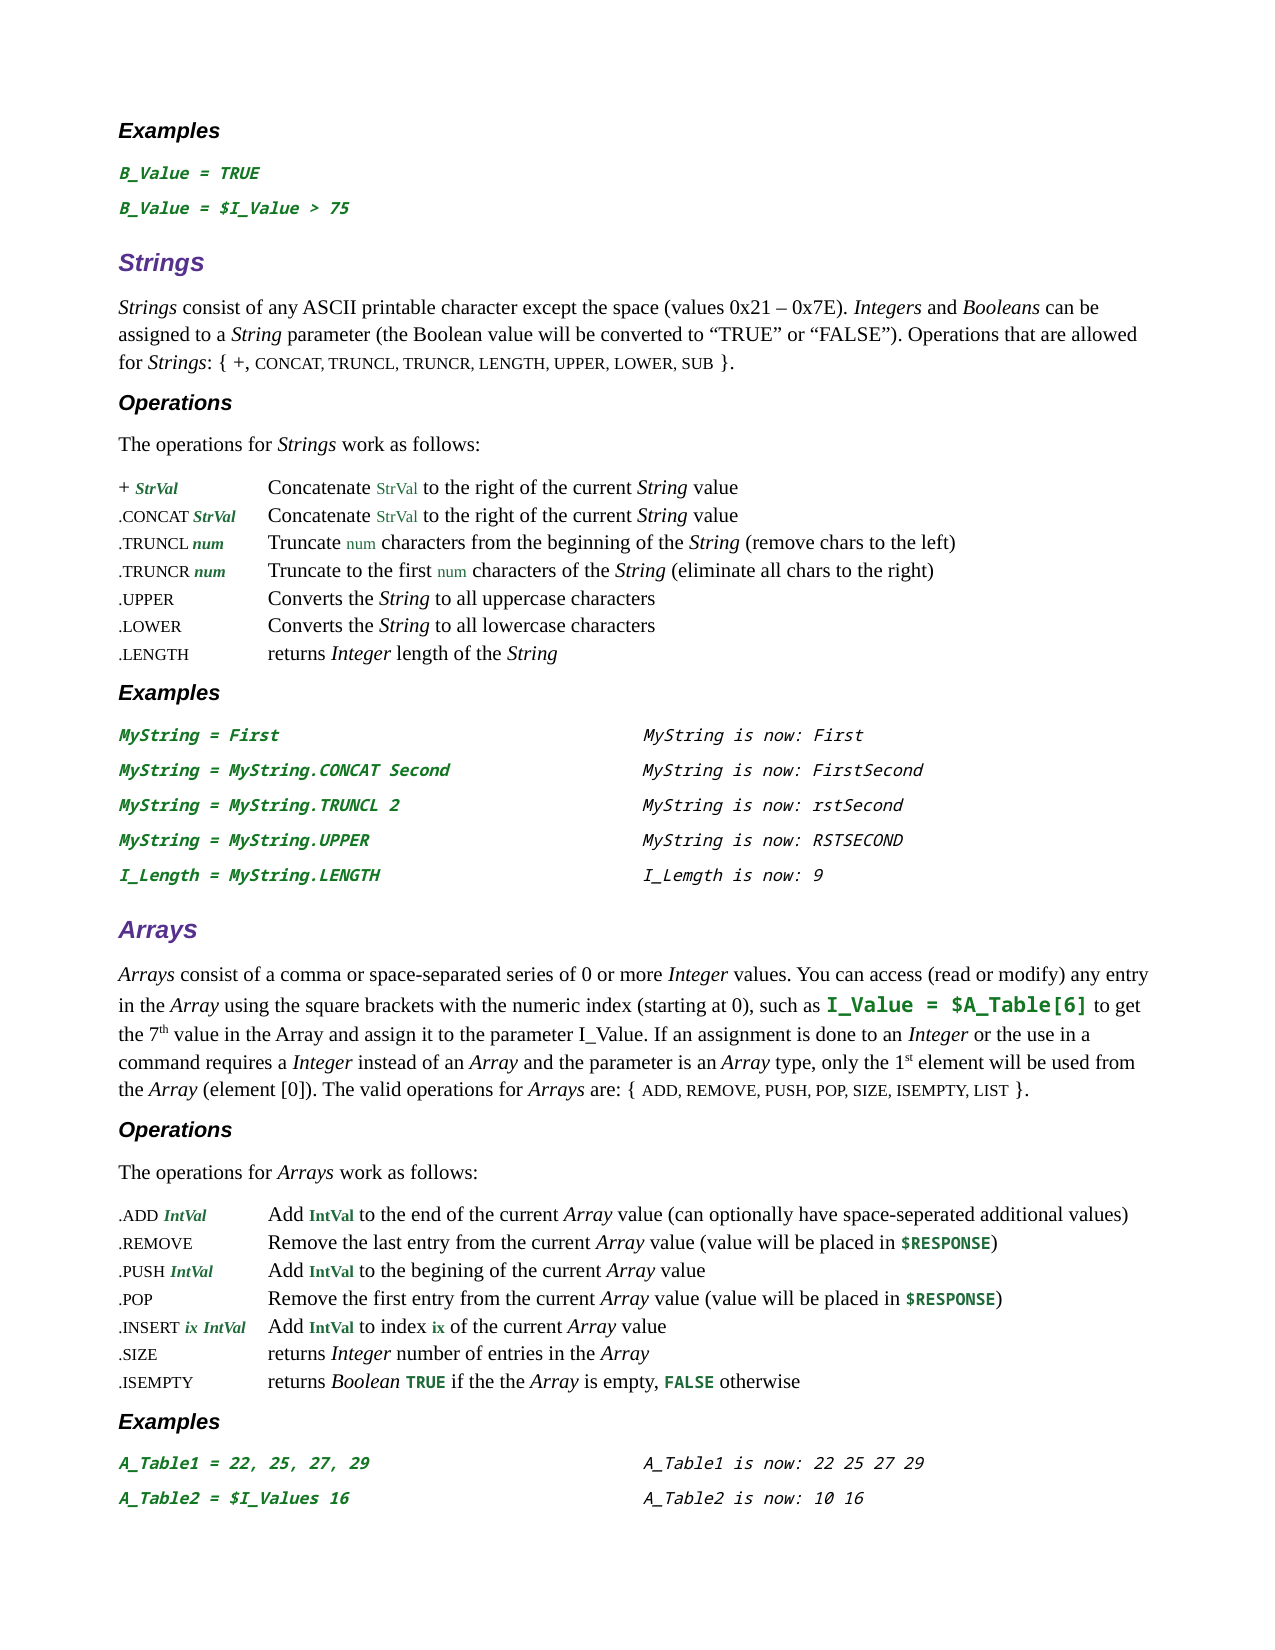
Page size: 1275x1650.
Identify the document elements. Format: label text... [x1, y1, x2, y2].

text A_Table2 = $I_Values 16 A_Table2 is now: 10 16 [118, 1487, 1157, 1509]
text .ADD IntVal Add IntVal to the end of the current Array value (can optionally have space-seperated additional values) [118, 1202, 1157, 1226]
text The operations for Arrays work as follows: [118, 1160, 1157, 1184]
text .UPPER Converts the String to all uppercase characters [118, 585, 1157, 609]
text .REMOVE Remove the last entry from the current Array value (value will be placed in $RESPONSE) [118, 1230, 1157, 1254]
subtitle Strings [118, 246, 1157, 277]
text .LOWER Converts the String to all lowercase characters [118, 613, 1157, 637]
text .INSERT ix IntVal Add IntVal to index ix of the current Array value [118, 1313, 1157, 1338]
subtitle Examples [118, 1409, 1157, 1434]
text I_Length = MyString.LENGTH I_Lemgth is now: 9 [118, 863, 1157, 886]
text MyString = MyString.CONCAT Second MyString is now: FirstSecond [118, 758, 1157, 781]
text .LENGTH returns Integer length of the String [118, 641, 1157, 665]
text The operations for Strings work as follows: [118, 432, 1157, 456]
text .ISEMPTY returns Boolean TRUE if the the Array is empty, FALSE otherwise [118, 1369, 1157, 1393]
text .SIZE returns Integer number of entries in the Array [118, 1341, 1157, 1365]
text MyString = MyString.TRUNCL 2 MyString is now: rstSecond [118, 793, 1157, 816]
text Arrays consist of a comma or space-separated series of 0 or more Integer values. You can access (read or modify) any entry in the Array using the square brackets with the numeric index (starting at 0), such as I_Value = $A_Table[6] to get the 7th value in the Array and assign it to the parameter I_Value. If an assignment is done to an Integer or the use in a command requires a Integer instead of an Array and the parameter is an Array type, only the 1st element will be used from the Array (element [0]). The valid operations for Arrays are: { ADD, REMOVE, PUSH, POP, SIZE, ISEMPTY, LIST }. [118, 962, 1157, 1101]
text .PUSH IntVal Add IntVal to the begining of the current Array value [118, 1258, 1157, 1282]
text Strings consist of any ASCII printable character except the space (values 0x21 – 0x7E). Integers and Booleans can be assigned to a String parameter (the Boolean value will be converted to “TRUE” or “FALSE”). Operations that are allowed for Strings: { +, CONCAT, TRUNCL, TRUNCR, LENGTH, UPPER, LOWER, SUB }. [118, 295, 1157, 374]
subtitle Examples [118, 680, 1157, 705]
subtitle Examples [118, 118, 1157, 143]
subtitle Arrays [118, 913, 1157, 944]
text .TRUNCL num Truncate num characters from the beginning of the String (remove chars to the left) [118, 530, 1157, 554]
text .POP Remove the first entry from the current Array value (value will be placed in $RESPONSE) [118, 1286, 1157, 1310]
text A_Table1 = 22, 25, 27, 29 A_Table1 is now: 22 25 27 29 [118, 1452, 1157, 1474]
subtitle Operations [118, 389, 1157, 414]
subtitle Operations [118, 1117, 1157, 1142]
text B_Value = $I_Value > 75 [118, 196, 1157, 219]
text MyString = First MyString is now: First [118, 723, 1157, 746]
text + StrVal Concatenate StrVal to the right of the current String value [118, 475, 1157, 499]
text .TRUNCR num Truncate to the first num characters of the String (eliminate all chars to the right) [118, 558, 1157, 582]
text B_Value = TRUE [118, 161, 1157, 184]
text .CONCAT StrVal Concatenate StrVal to the right of the current String value [118, 503, 1157, 527]
text MyString = MyString.UPPER MyString is now: RSTSECOND [118, 828, 1157, 851]
